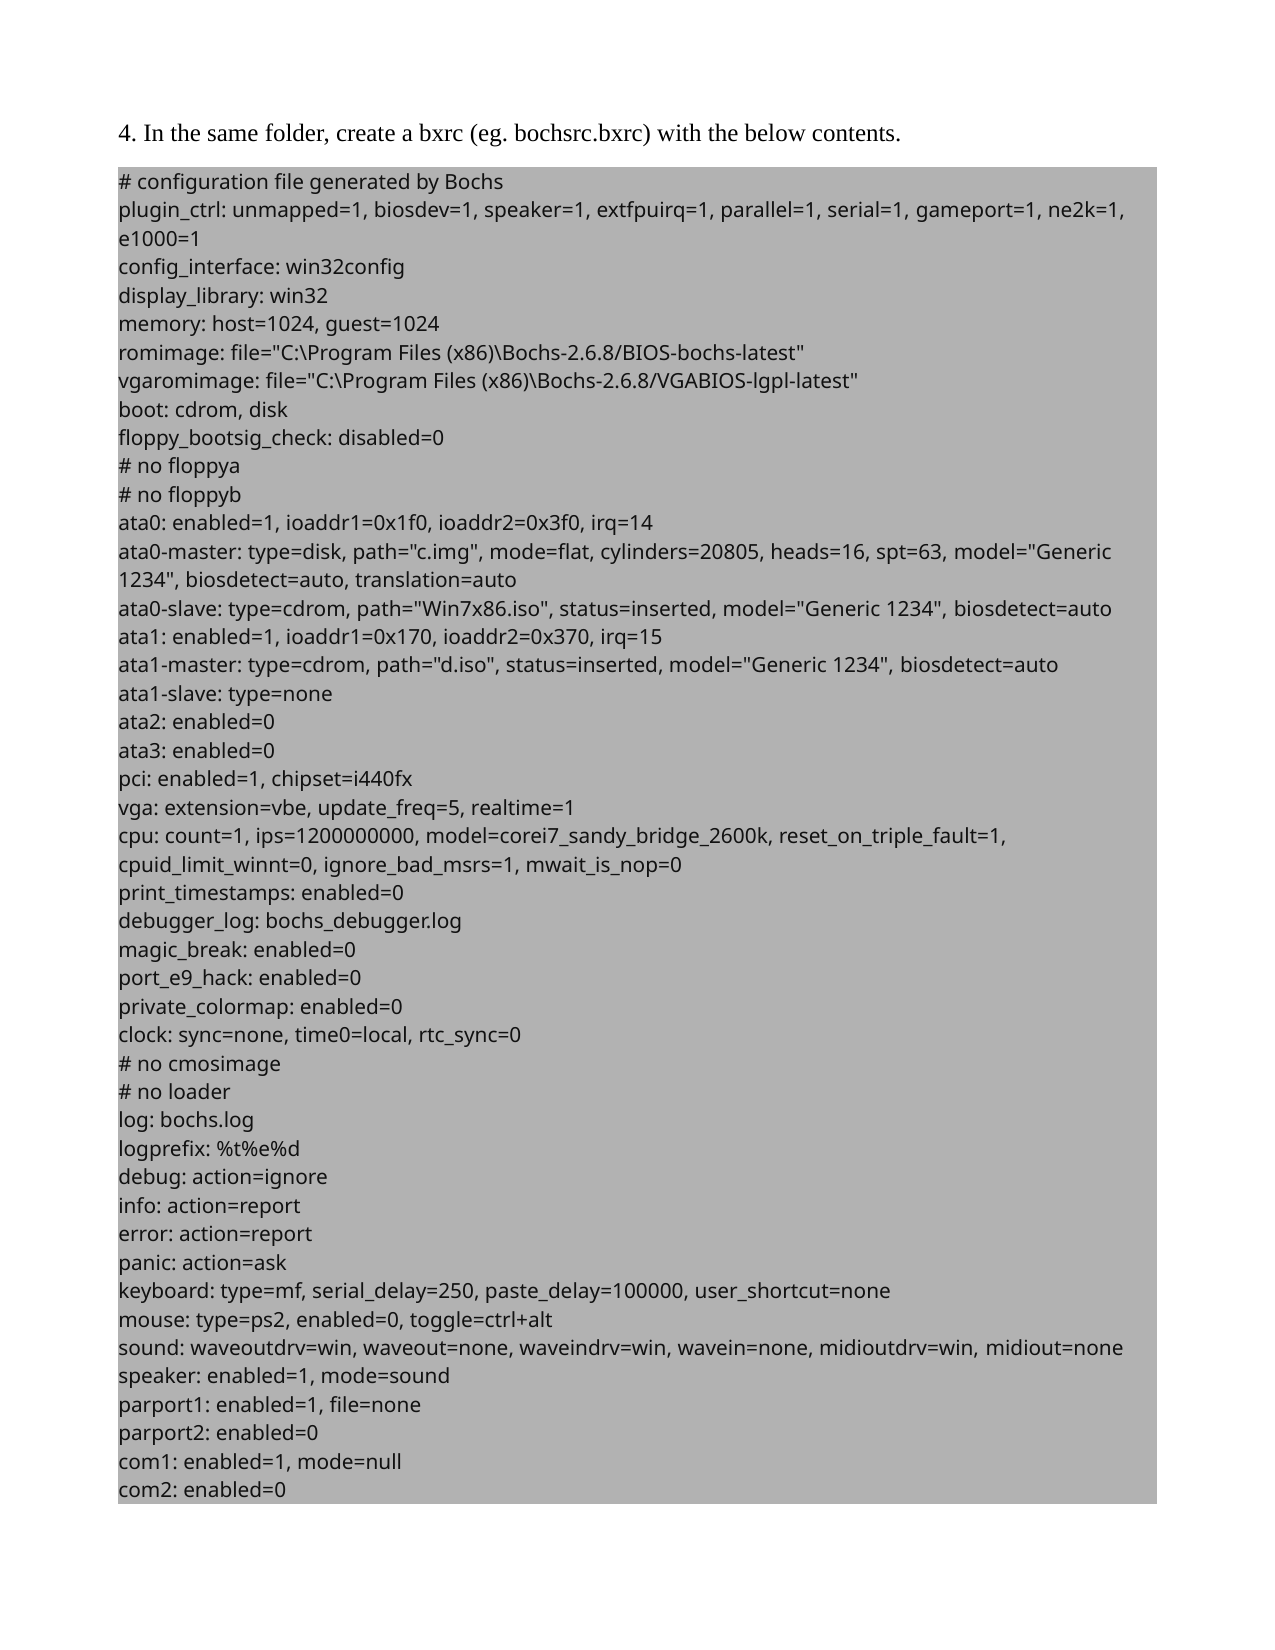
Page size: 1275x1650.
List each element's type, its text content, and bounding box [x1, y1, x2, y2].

text ata0-master: type=disk, path="c.img", mode=flat, cylinders=20805, heads=16, spt=63, model="Generic 1234", biosdetect=auto, translation=auto [118, 537, 1157, 594]
text floppy_bootsig_check: disabled=0 [118, 423, 1157, 452]
text ata0: enabled=1, ioaddr1=0x1f0, ioaddr2=0x3f0, irq=14 [118, 508, 1157, 537]
text debugger_log: bochs_debugger.log [118, 907, 1157, 935]
text speaker: enabled=1, mode=sound [118, 1362, 1157, 1390]
text private_colormap: enabled=0 [118, 992, 1157, 1020]
text panic: action=ask [118, 1248, 1157, 1276]
text port_e9_hack: enabled=0 [118, 963, 1157, 992]
text parport2: enabled=0 [118, 1418, 1157, 1447]
text sound: waveoutdrv=win, waveout=none, waveindrv=win, wavein=none, midioutdrv=win, midiout=none [118, 1333, 1157, 1362]
text pci: enabled=1, chipset=i440fx [118, 764, 1157, 793]
text keyboard: type=mf, serial_delay=250, paste_delay=100000, user_shortcut=none [118, 1276, 1157, 1305]
text info: action=report [118, 1191, 1157, 1219]
text parport1: enabled=1, file=none [118, 1390, 1157, 1418]
text cpu: count=1, ips=1200000000, model=corei7_sandy_bridge_2600k, reset_on_triple_fault=1, cpuid_limit_winnt=0, ignore_bad_msrs=1, mwait_is_nop=0 [118, 821, 1157, 878]
text clock: sync=none, time0=local, rtc_sync=0 [118, 1020, 1157, 1049]
text romimage: file="C:\Program Files (x86)\Bochs-2.6.8/BIOS-bochs-latest" [118, 338, 1157, 366]
text debug: action=ignore [118, 1162, 1157, 1191]
text com1: enabled=1, mode=null [118, 1447, 1157, 1475]
text # no cmosimage [118, 1049, 1157, 1077]
text com2: enabled=0 [118, 1475, 1157, 1504]
text plugin_ctrl: unmapped=1, biosdev=1, speaker=1, extfpuirq=1, parallel=1, serial=1, gameport=1, ne2k=1, e1000=1 [118, 196, 1157, 252]
text display_library: win32 [118, 281, 1157, 309]
text vgaromimage: file="C:\Program Files (x86)\Bochs-2.6.8/VGABIOS-lgpl-latest" [118, 366, 1157, 395]
text config_interface: win32config [118, 252, 1157, 281]
text ata3: enabled=0 [118, 736, 1157, 764]
text ata0-slave: type=cdrom, path="Win7x86.iso", status=inserted, model="Generic 1234", biosdetect=auto [118, 594, 1157, 622]
text log: bochs.log [118, 1106, 1157, 1134]
text ata1-slave: type=none [118, 679, 1157, 707]
text # configuration file generated by Bochs [118, 167, 1157, 196]
text print_timestamps: enabled=0 [118, 878, 1157, 907]
text memory: host=1024, guest=1024 [118, 309, 1157, 338]
text ata1-master: type=cdrom, path="d.iso", status=inserted, model="Generic 1234", biosdetect=auto [118, 651, 1157, 679]
text mouse: type=ps2, enabled=0, toggle=ctrl+alt [118, 1305, 1157, 1333]
text boot: cdrom, disk [118, 395, 1157, 423]
text # no loader [118, 1077, 1157, 1106]
text # no floppyb [118, 480, 1157, 508]
text vga: extension=vbe, update_freq=5, realtime=1 [118, 793, 1157, 821]
text ata1: enabled=1, ioaddr1=0x170, ioaddr2=0x370, irq=15 [118, 622, 1157, 651]
text magic_break: enabled=0 [118, 935, 1157, 963]
text logprefix: %t%e%d [118, 1134, 1157, 1162]
text error: action=report [118, 1219, 1157, 1248]
text 4. In the same folder, create a bxrc (eg. bochsrc.bxrc) with the below contents. [118, 118, 1157, 147]
text ata2: enabled=0 [118, 707, 1157, 736]
text # no floppya [118, 452, 1157, 480]
